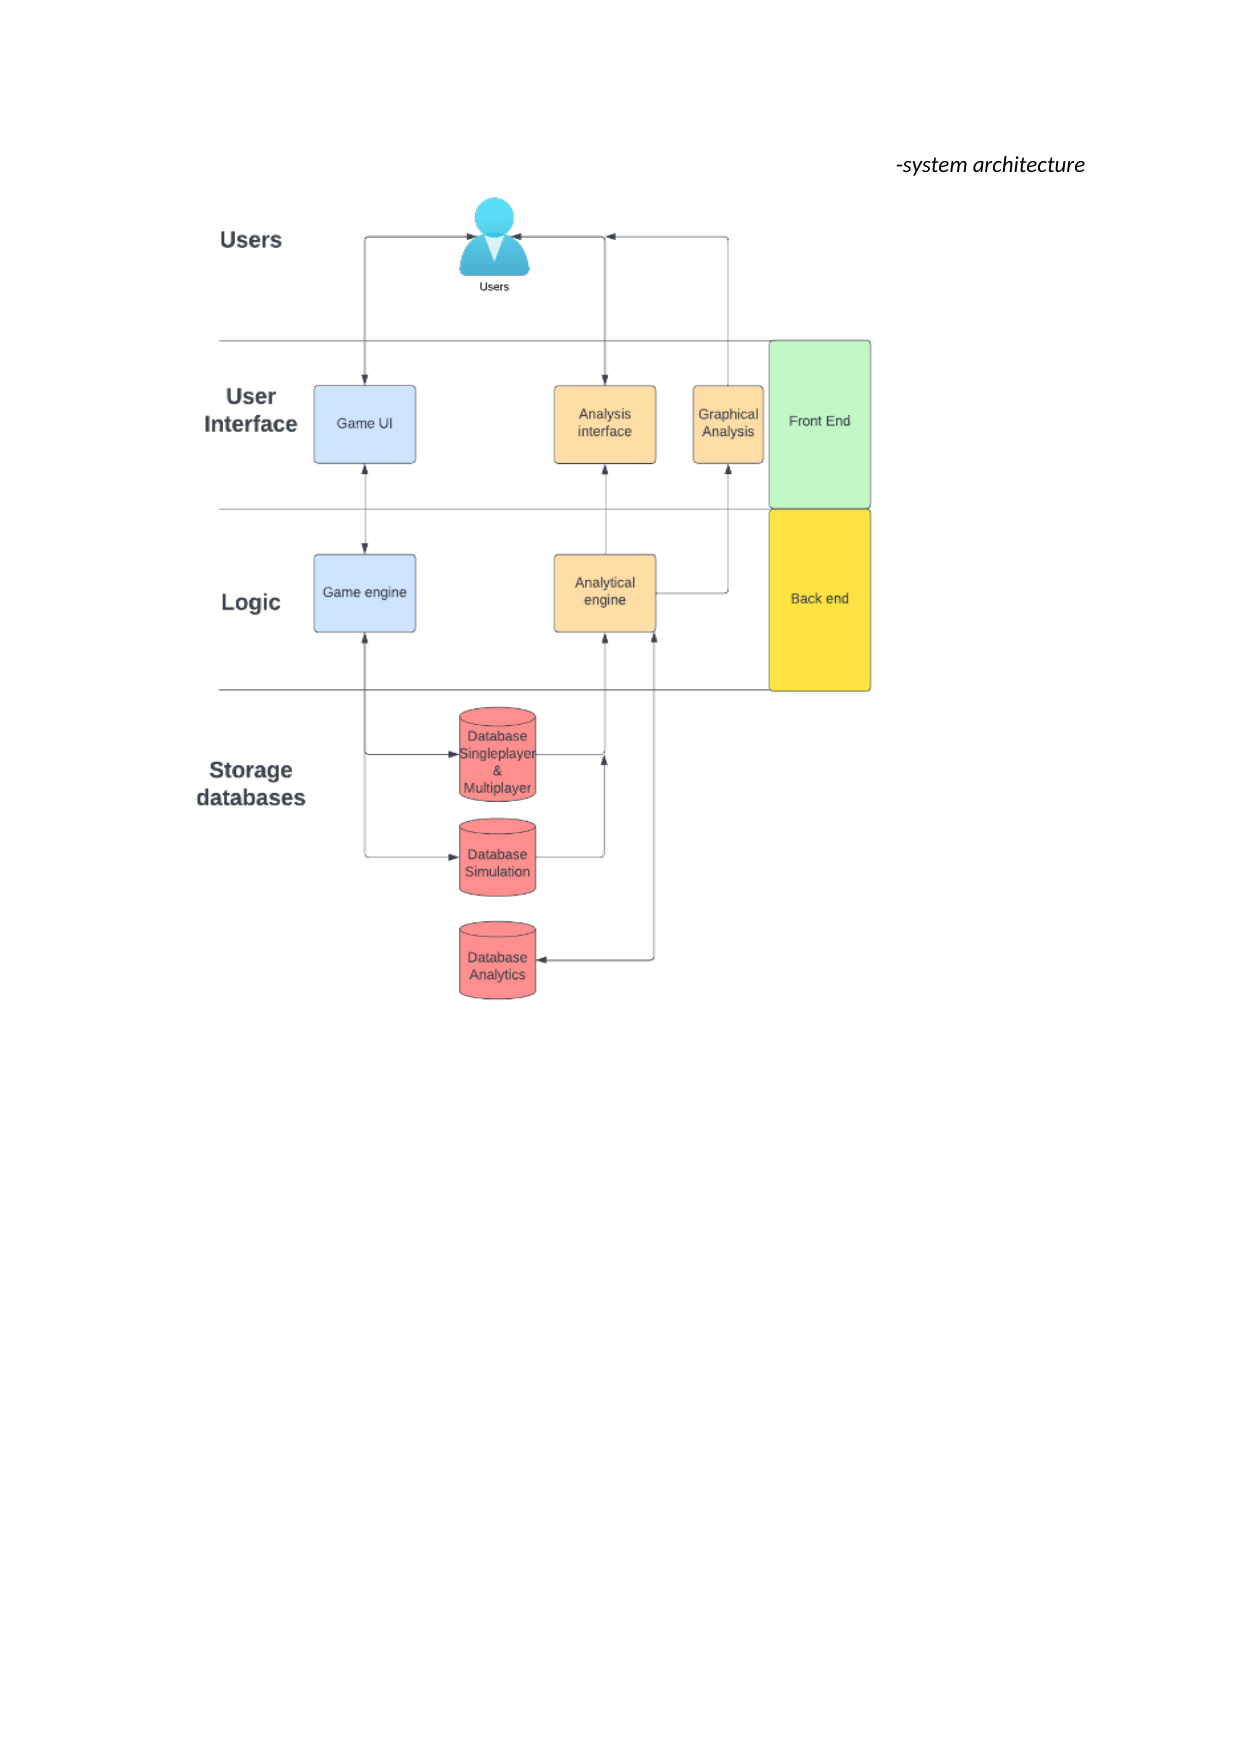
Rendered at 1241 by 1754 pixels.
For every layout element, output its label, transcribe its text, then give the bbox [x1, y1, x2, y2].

text -system architecture [150, 150, 1090, 1025]
